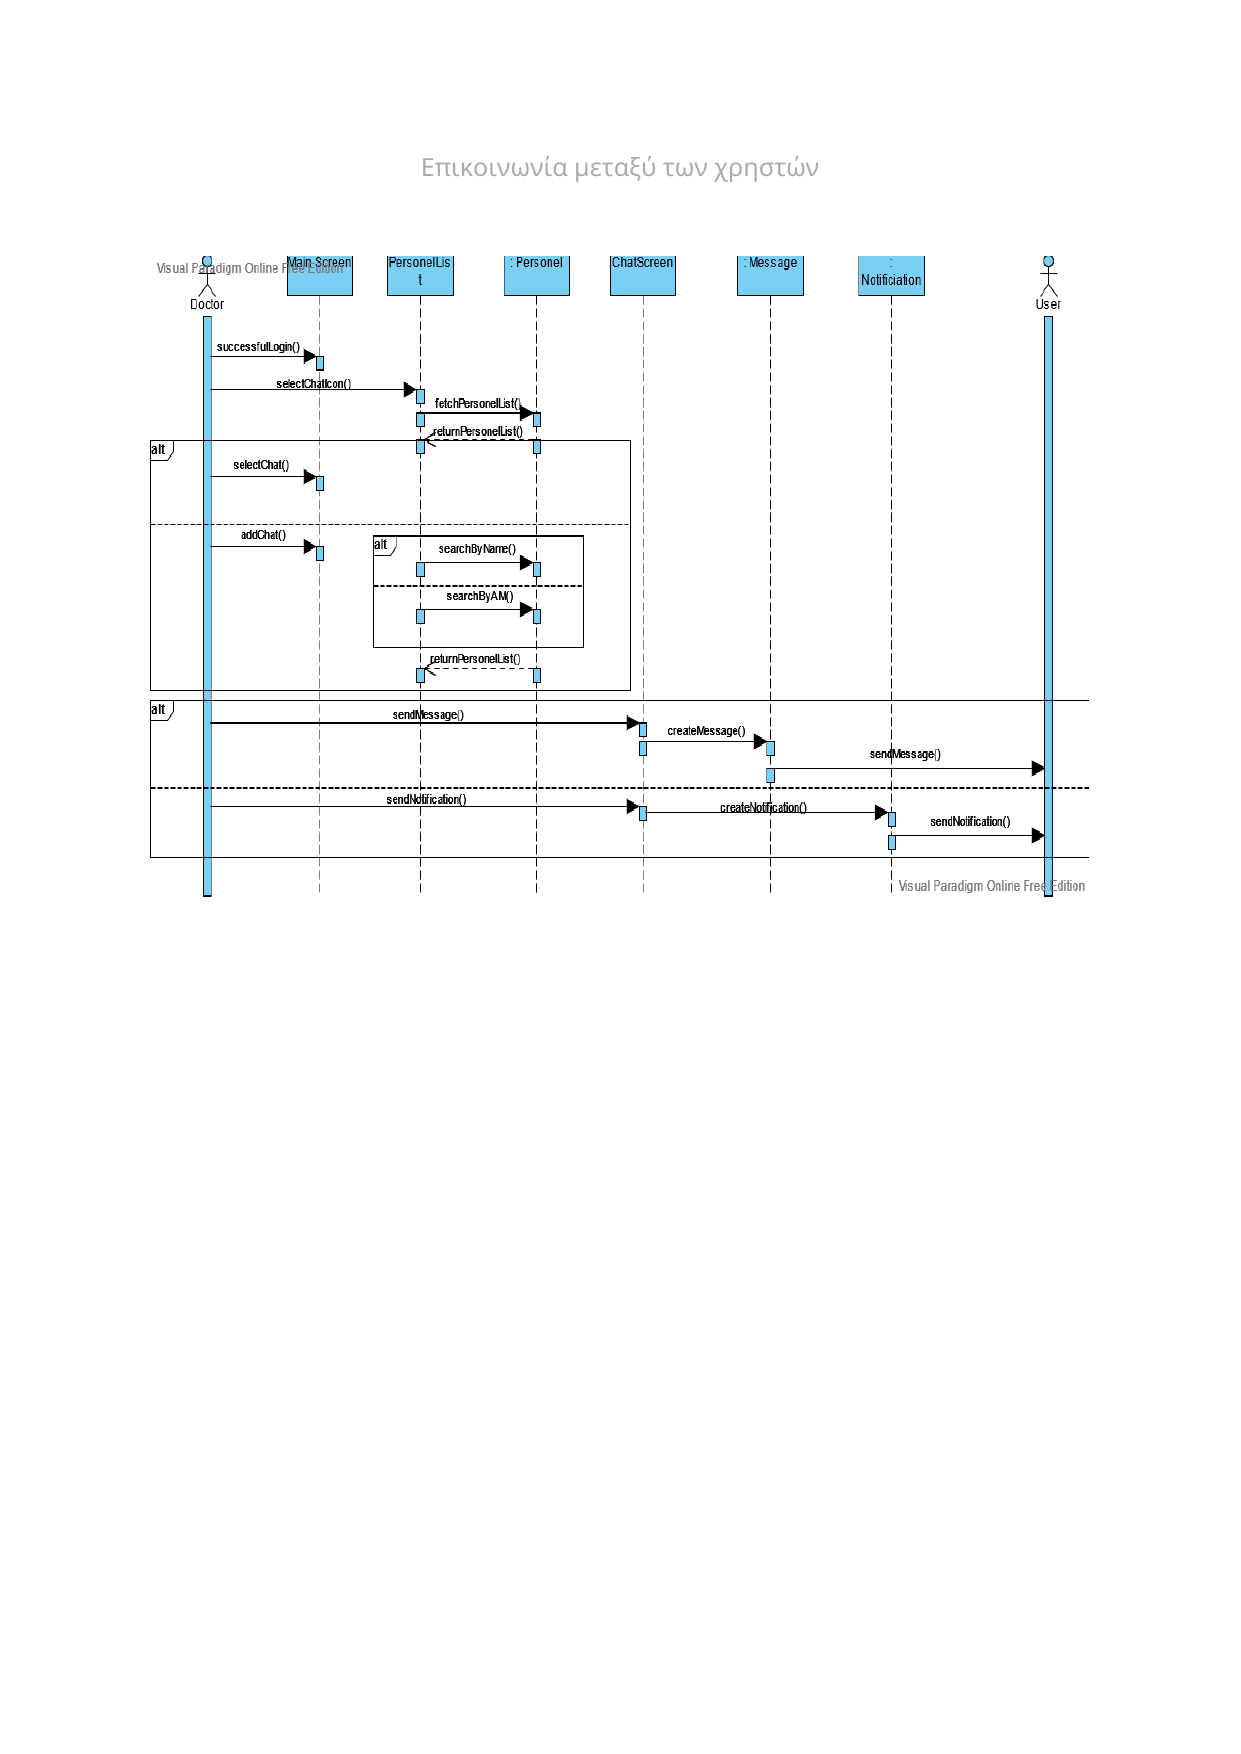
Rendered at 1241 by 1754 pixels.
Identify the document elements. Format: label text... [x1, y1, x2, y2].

text Επικοινωνία μεταξύ των χρηστών [150, 150, 1090, 184]
picture [150, 256, 1089, 897]
